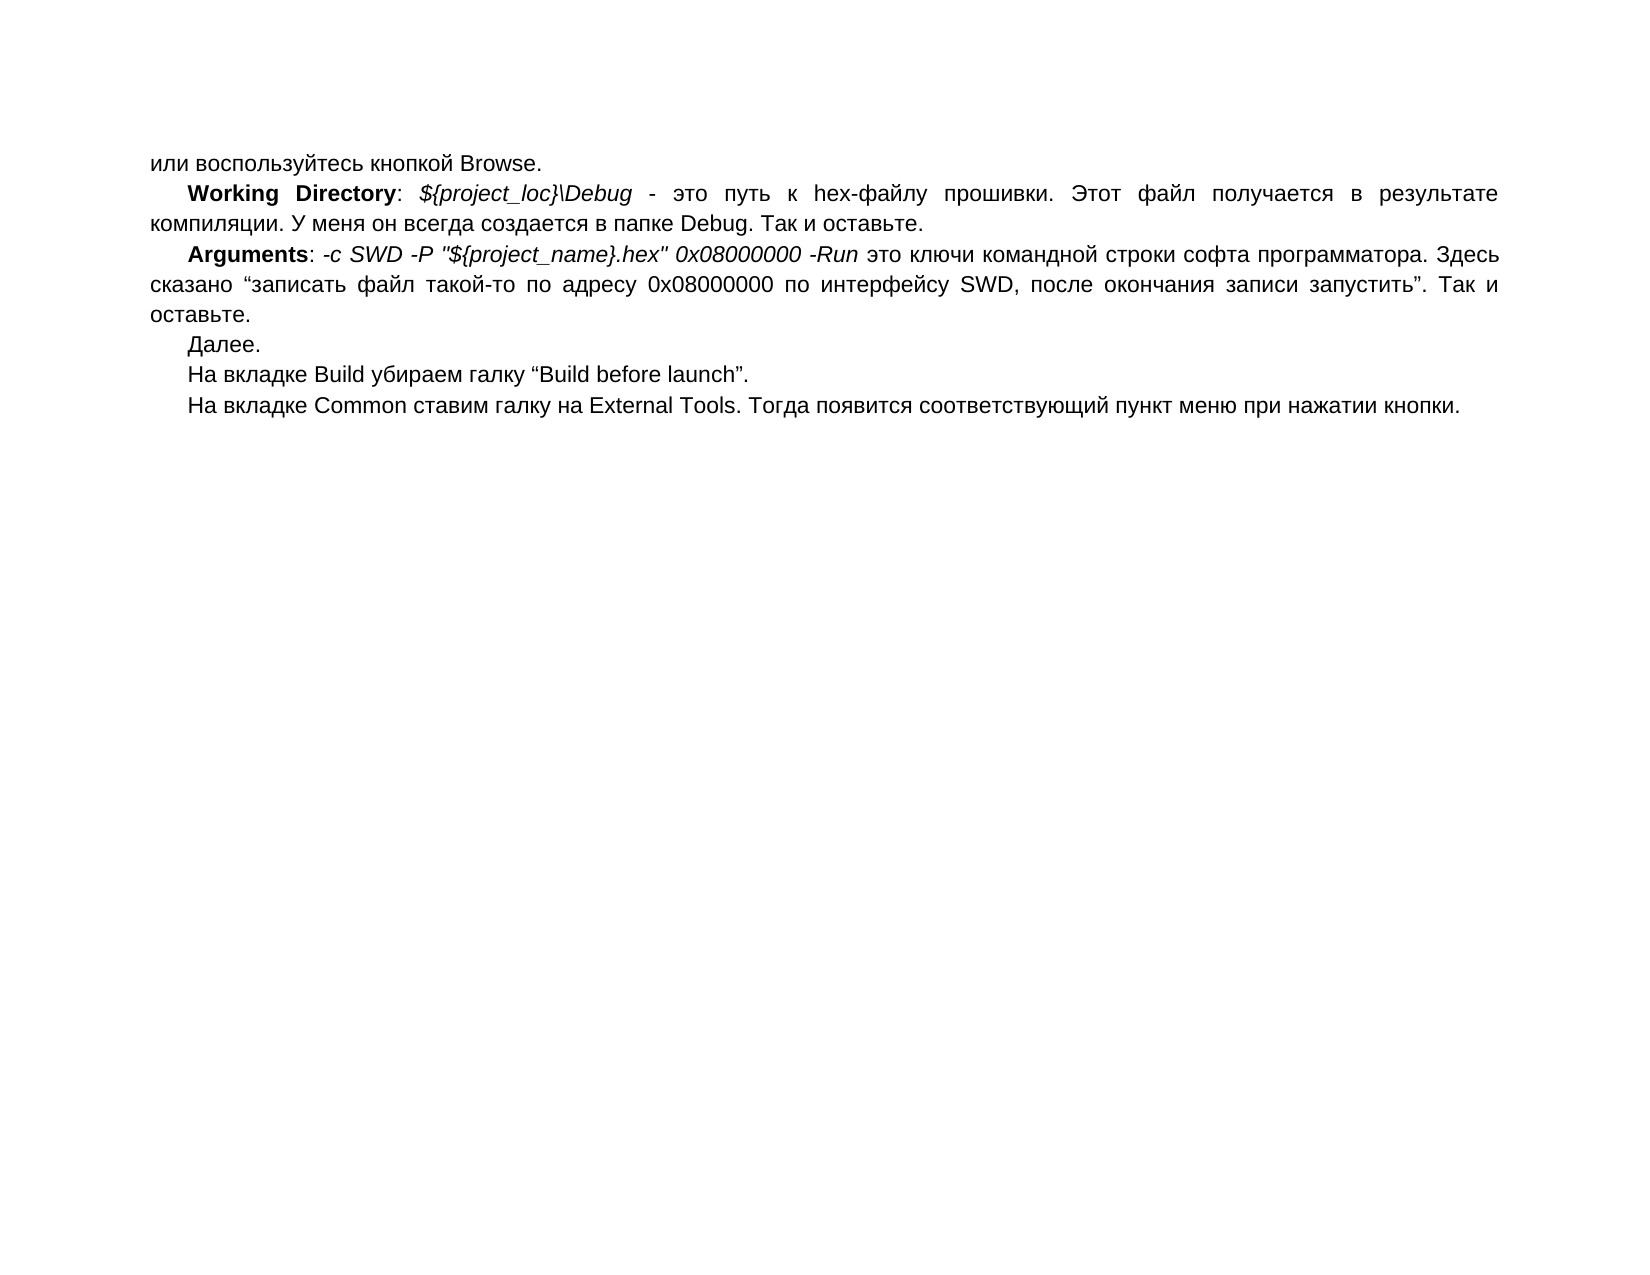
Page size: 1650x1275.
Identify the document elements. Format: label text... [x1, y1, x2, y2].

text На вкладке Common ставим галку на External Tools. Тогда появится соответствующий пункт меню при нажатии кнопки. [150, 392, 1500, 418]
text Arguments: -c SWD -P "${project_name}.hex" 0x08000000 -Run это ключи командной строки софта программатора. Здесь сказано “записать файл такой-то по адресу 0x08000000 по интерфейсу SWD, после окончания записи запустить”. Так и оставьте. [150, 241, 1500, 327]
text Далее. [150, 331, 1500, 358]
text На вкладке Build убираем галку “Build before launch”. [150, 361, 1500, 388]
text Working Directory: ${project_loc}\Debug - это путь к hex-файлу прошивки. Этот файл получается в результате компиляции. У меня он всегда создается в папке Debug. Так и оставьте. [150, 180, 1500, 237]
text или воспользуйтесь кнопкой Browse. [150, 150, 1500, 176]
